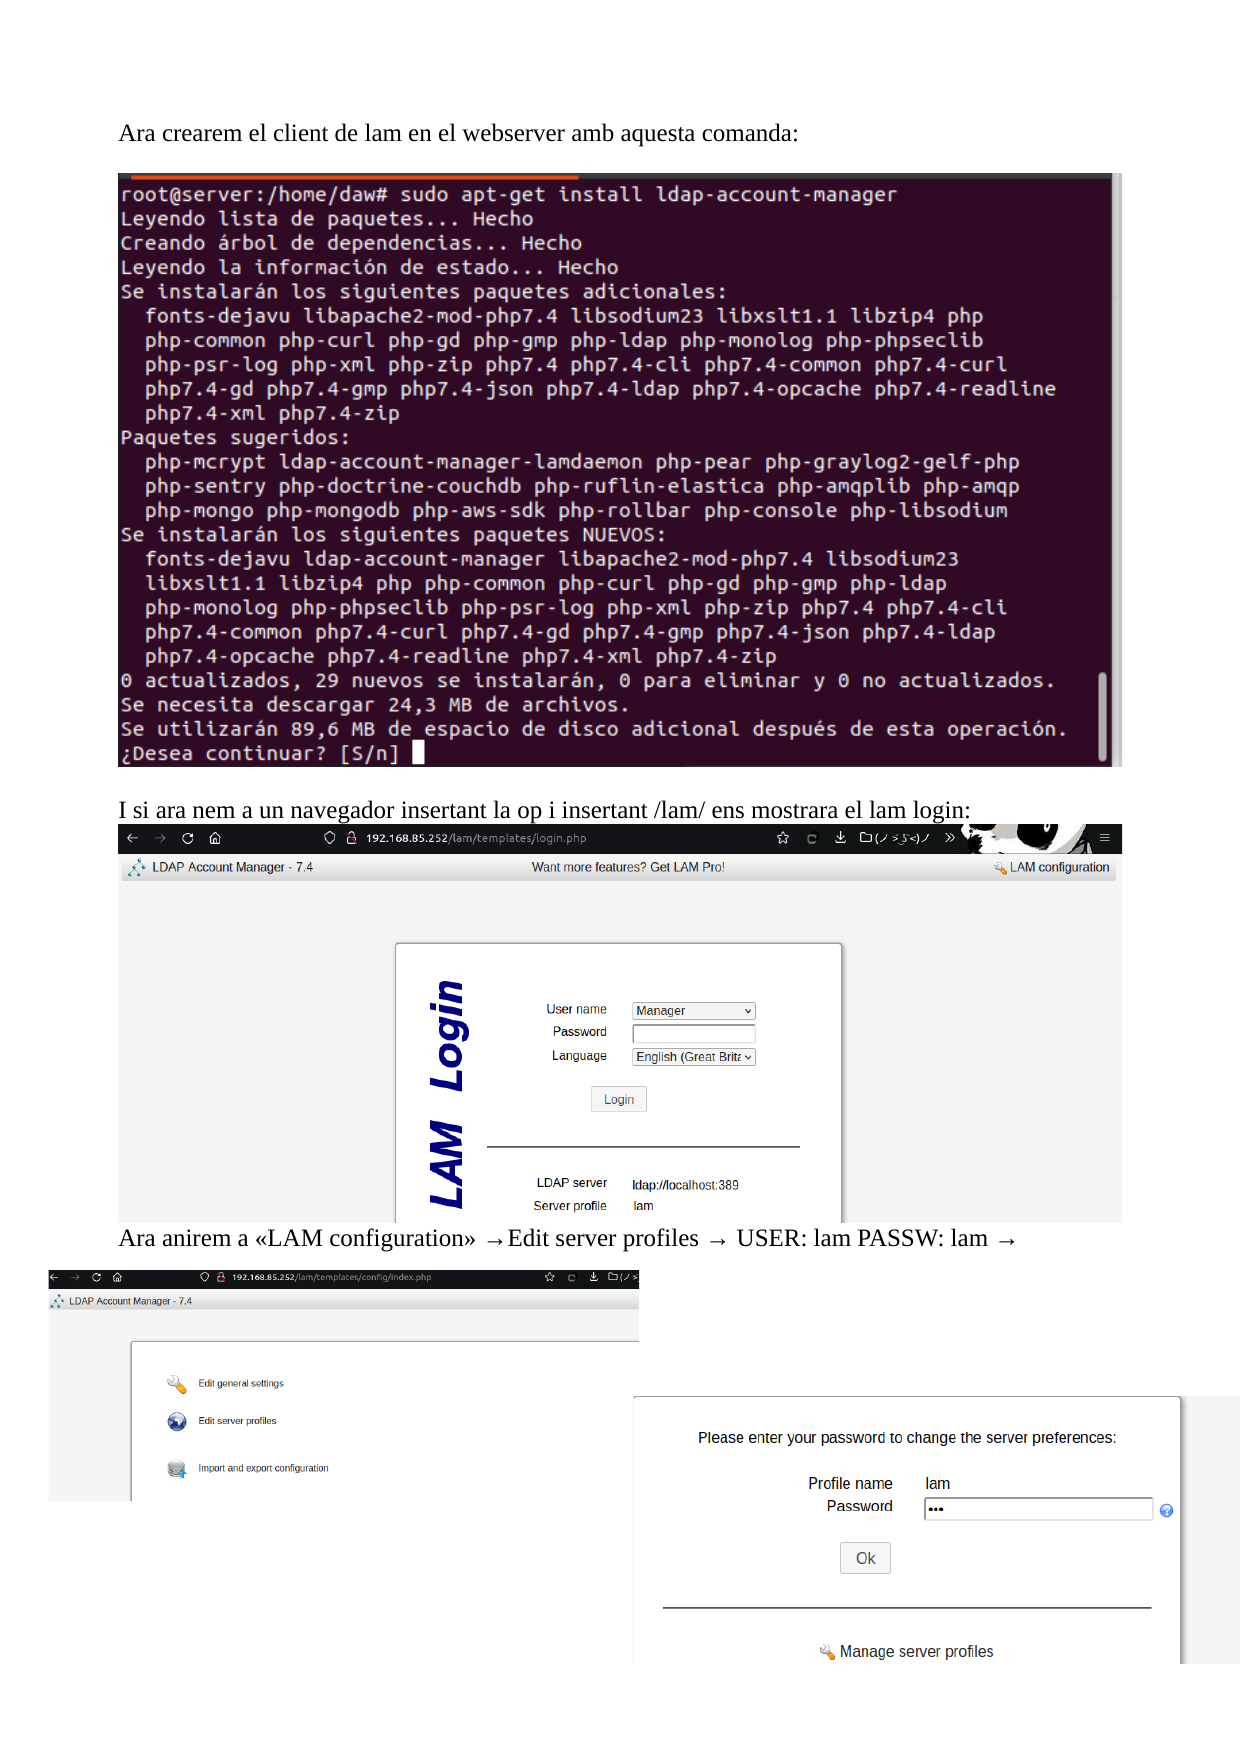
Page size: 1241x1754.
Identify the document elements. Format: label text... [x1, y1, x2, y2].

text Ara anirem a «LAM configuration» →Edit server profiles → USER: lam PASSW: lam → [118, 1223, 1122, 1252]
text Ara crearem el client de lam en el webserver amb aquesta comanda: [118, 118, 1122, 147]
picture [118, 824, 1123, 1223]
text I si ara nem a un navegador insertant la op i insertant /lam/ ens mostrara el lam login: [118, 796, 1122, 824]
picture [118, 173, 1123, 767]
picture [48, 1270, 1241, 1664]
